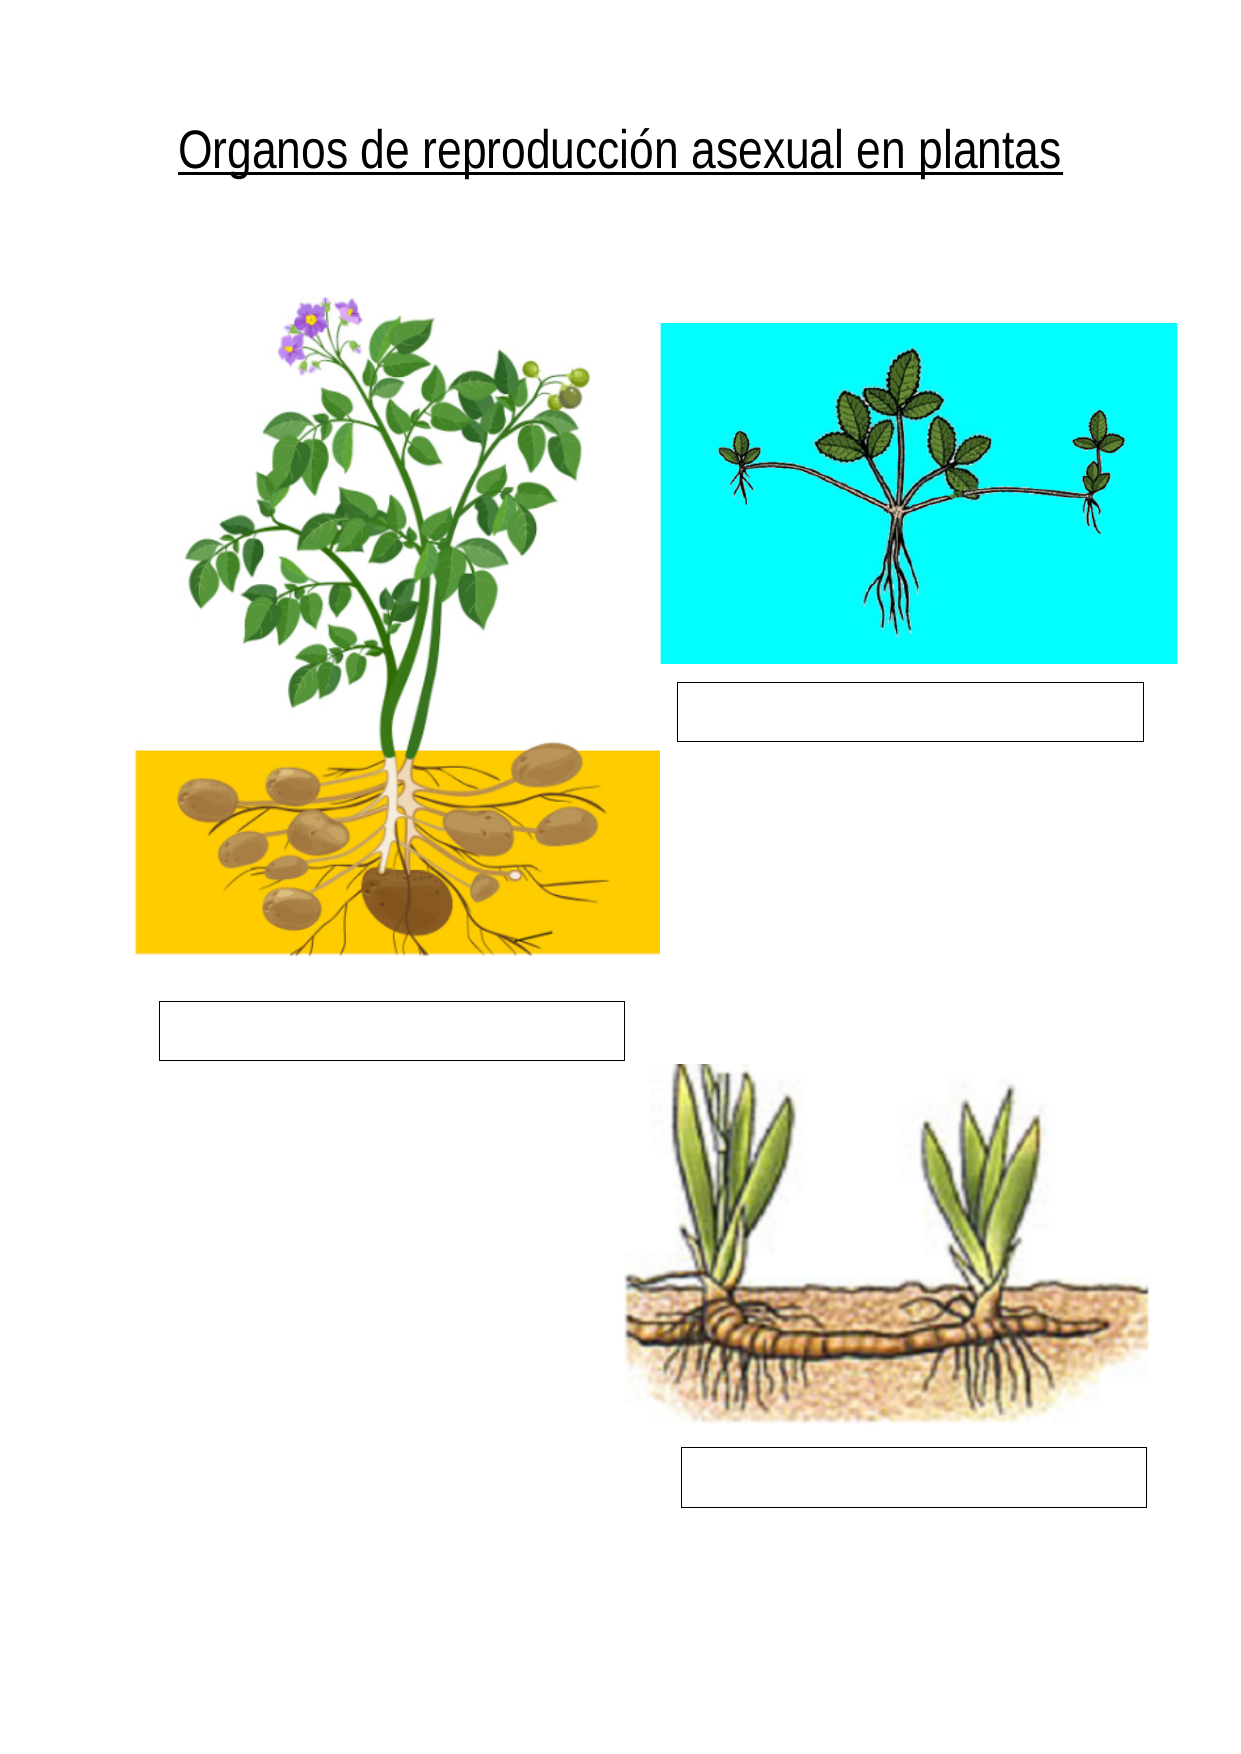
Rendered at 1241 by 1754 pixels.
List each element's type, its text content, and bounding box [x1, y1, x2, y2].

text Organos de reproducción asexual en plantas [118, 118, 1122, 180]
picture [73, 275, 1178, 1004]
picture [564, 1029, 1203, 1447]
